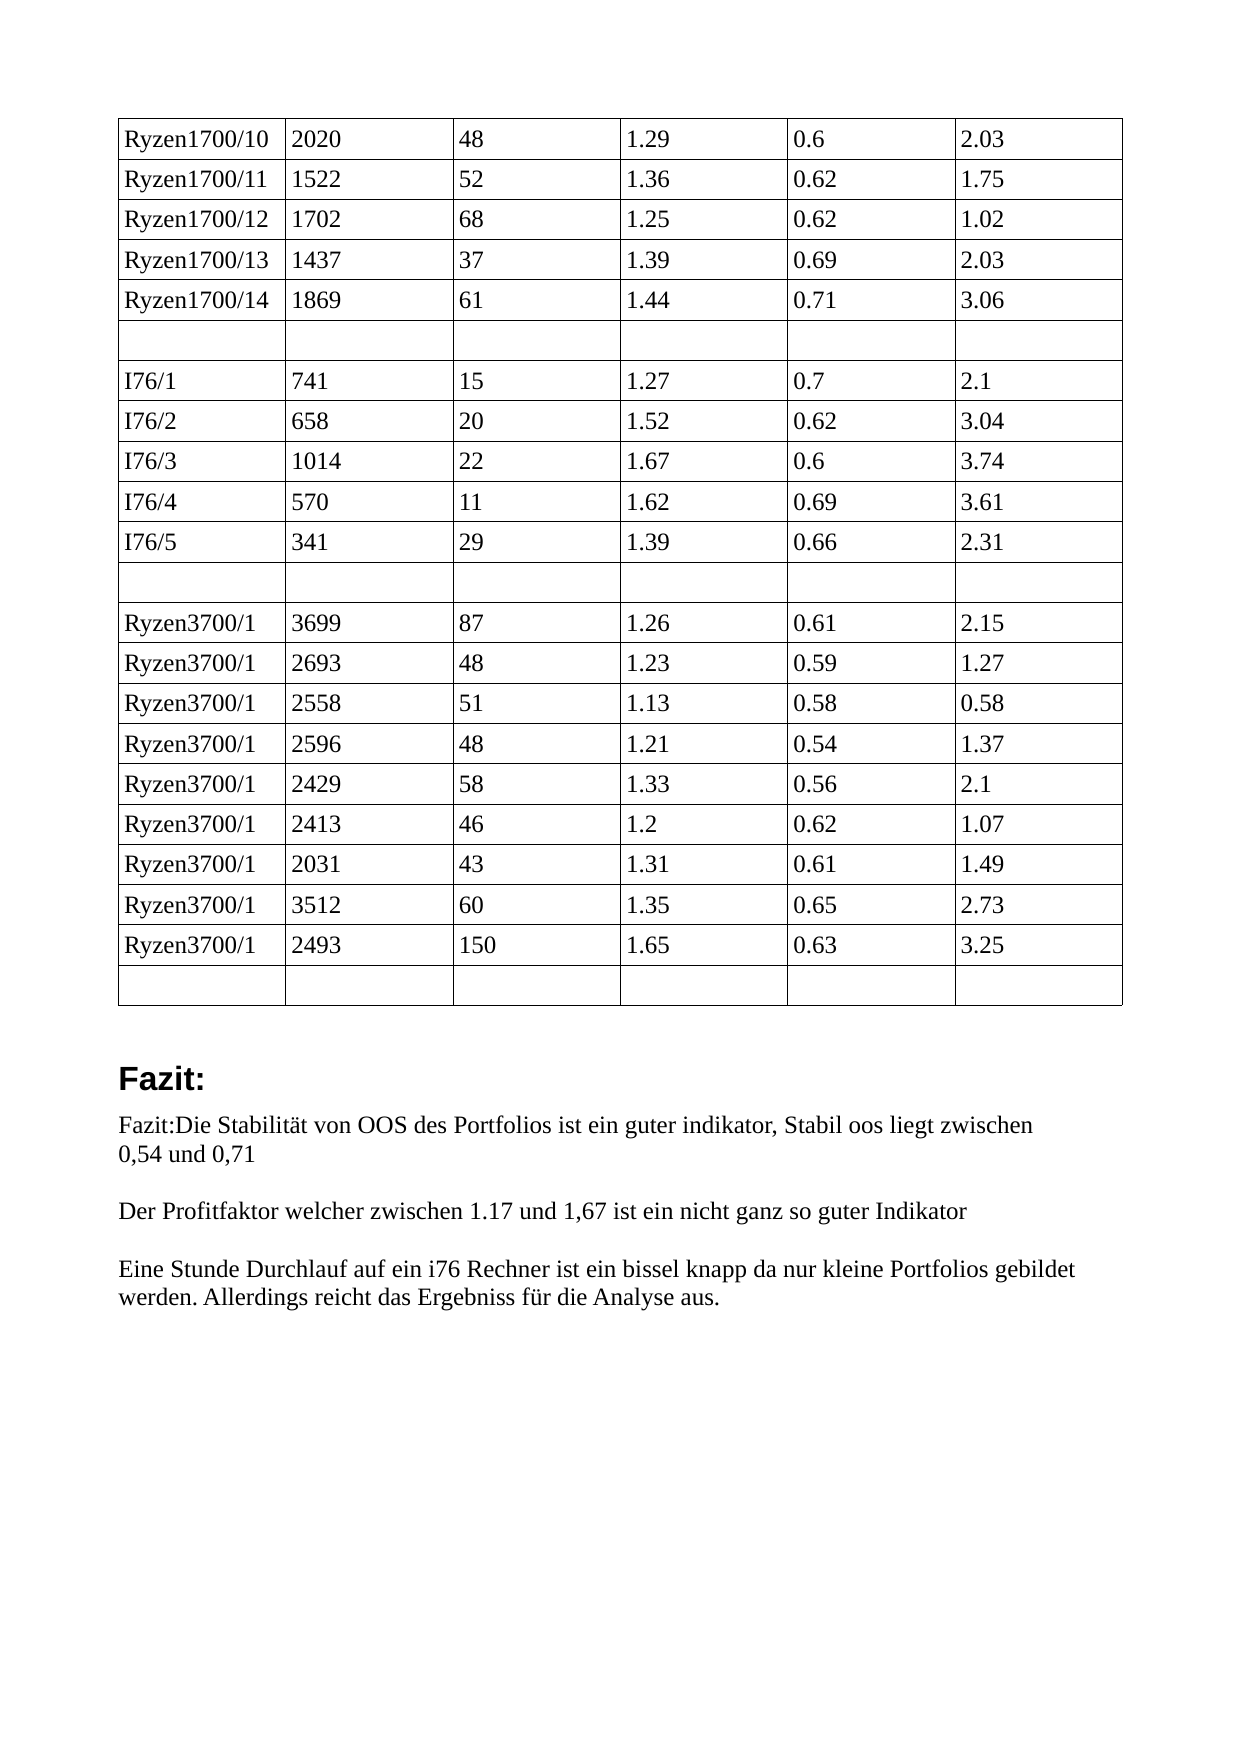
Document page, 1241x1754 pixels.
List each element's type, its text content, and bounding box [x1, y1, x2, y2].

table_cell 48 [454, 724, 620, 763]
table_cell [454, 563, 620, 602]
table_cell Ryzen3700/1 [119, 643, 285, 682]
table_cell [621, 966, 787, 1005]
table_cell Ryzen3700/1 [119, 724, 285, 763]
table_cell 1,75 [956, 160, 1122, 199]
table_cell 1,35 [621, 885, 787, 924]
table_cell 29 [454, 522, 620, 562]
table_cell 1014 [286, 442, 453, 481]
table_cell [454, 321, 620, 360]
table_cell 2493 [286, 925, 453, 965]
table_cell 0,62 [788, 401, 955, 441]
table_cell [621, 321, 787, 360]
text Fazit:Die Stabilität von OOS des Portfolios ist ein guter indikator, Stabil oos liegt zwischen [118, 1110, 1122, 1139]
table_cell 1,27 [956, 643, 1122, 682]
table_cell 58 [454, 764, 620, 803]
table_cell 1,2 [621, 805, 787, 844]
table_cell 3,06 [956, 280, 1122, 320]
table_cell 20 [454, 401, 620, 441]
table_cell 2020 [286, 119, 453, 158]
table_cell 2,73 [956, 885, 1122, 924]
table_cell 11 [454, 482, 620, 521]
table_cell 1,29 [621, 119, 787, 158]
table_cell 61 [454, 280, 620, 320]
table_cell [788, 563, 955, 602]
table_cell 2413 [286, 805, 453, 844]
table_cell 87 [454, 603, 620, 642]
table_cell 0,58 [956, 684, 1122, 723]
table_cell 1,52 [621, 401, 787, 441]
table_cell 0,62 [788, 200, 955, 239]
table_cell [119, 321, 285, 360]
table_cell 0,6 [788, 119, 955, 158]
table_cell 2558 [286, 684, 453, 723]
table_cell 0,61 [788, 845, 955, 884]
table_cell [956, 966, 1122, 1005]
table_cell Ryzen1700/10 [119, 119, 285, 158]
table_cell 43 [454, 845, 620, 884]
table_cell 1,26 [621, 603, 787, 642]
table_cell 0,7 [788, 361, 955, 400]
table_cell 1869 [286, 280, 453, 320]
table_cell I76/1 [119, 361, 285, 400]
table_cell [454, 966, 620, 1005]
table_cell 2031 [286, 845, 453, 884]
table_cell [956, 563, 1122, 602]
table_cell 1,07 [956, 805, 1122, 844]
table_cell I76/2 [119, 401, 285, 441]
table_cell Ryzen1700/14 [119, 280, 285, 320]
table_cell 15 [454, 361, 620, 400]
table_cell 22 [454, 442, 620, 481]
table_cell 37 [454, 240, 620, 279]
table_cell 1,49 [956, 845, 1122, 884]
table_cell 1,33 [621, 764, 787, 803]
table_cell 2,1 [956, 361, 1122, 400]
table_cell [286, 321, 453, 360]
table_cell 0,62 [788, 160, 955, 199]
table_cell I76/5 [119, 522, 285, 562]
table_cell 0,69 [788, 482, 955, 521]
table_cell [286, 966, 453, 1005]
table_cell 0,62 [788, 805, 955, 844]
table_cell 3,25 [956, 925, 1122, 965]
table_cell 1,02 [956, 200, 1122, 239]
table_cell 68 [454, 200, 620, 239]
table_cell I76/4 [119, 482, 285, 521]
table_cell 0,69 [788, 240, 955, 279]
table_cell 2693 [286, 643, 453, 682]
table_cell [286, 563, 453, 602]
table_cell 2,1 [956, 764, 1122, 803]
table_cell [119, 563, 285, 602]
table_cell 1,31 [621, 845, 787, 884]
table_cell 0,65 [788, 885, 955, 924]
table_cell 1,27 [621, 361, 787, 400]
table_cell 1,44 [621, 280, 787, 320]
table_cell 0,58 [788, 684, 955, 723]
table_cell Ryzen1700/13 [119, 240, 285, 279]
table_cell 0,61 [788, 603, 955, 642]
table_cell 1,65 [621, 925, 787, 965]
table_cell 2,15 [956, 603, 1122, 642]
table_cell [621, 563, 787, 602]
table_cell [956, 321, 1122, 360]
table_cell 1437 [286, 240, 453, 279]
table_cell 48 [454, 643, 620, 682]
table_cell I76/3 [119, 442, 285, 481]
table_cell 0,63 [788, 925, 955, 965]
table_cell 1,39 [621, 240, 787, 279]
table_cell 60 [454, 885, 620, 924]
table_cell [119, 966, 285, 1005]
table_cell 0,56 [788, 764, 955, 803]
table_cell 1,37 [956, 724, 1122, 763]
table_cell 1,62 [621, 482, 787, 521]
table_cell 3512 [286, 885, 453, 924]
table_cell Ryzen3700/1 [119, 805, 285, 844]
table_cell 1522 [286, 160, 453, 199]
table_cell 1,25 [621, 200, 787, 239]
table_cell Ryzen1700/12 [119, 200, 285, 239]
table_cell 0,66 [788, 522, 955, 562]
table_cell 2,03 [956, 119, 1122, 158]
table_cell 0,71 [788, 280, 955, 320]
text Eine Stunde Durchlauf auf ein i76 Rechner ist ein bissel knapp da nur kleine Portfolios gebildet werden. Allerdings reicht das Ergebniss für die Analyse aus. [118, 1254, 1122, 1311]
table_cell 48 [454, 119, 620, 158]
table_cell 1,67 [621, 442, 787, 481]
table_cell 1,21 [621, 724, 787, 763]
table_cell 2,31 [956, 522, 1122, 562]
table_cell 3,61 [956, 482, 1122, 521]
table_cell 52 [454, 160, 620, 199]
table_cell 2429 [286, 764, 453, 803]
table_cell 1702 [286, 200, 453, 239]
text 0,54 und 0,71 [118, 1139, 1122, 1167]
table_cell Ryzen3700/1 [119, 684, 285, 723]
table_cell Ryzen3700/1 [119, 764, 285, 803]
table_cell 341 [286, 522, 453, 562]
table_cell 150 [454, 925, 620, 965]
table_cell Ryzen1700/11 [119, 160, 285, 199]
table_cell Ryzen3700/1 [119, 925, 285, 965]
table_cell 0,54 [788, 724, 955, 763]
table_cell Ryzen3700/1 [119, 885, 285, 924]
table_cell 3,04 [956, 401, 1122, 441]
table_cell 3,74 [956, 442, 1122, 481]
table_cell 3699 [286, 603, 453, 642]
table_cell 1,13 [621, 684, 787, 723]
table_cell 658 [286, 401, 453, 441]
text Der Profitfaktor welcher zwischen 1.17 und 1,67 ist ein nicht ganz so guter Indikator [118, 1196, 1122, 1225]
table_cell [788, 966, 955, 1005]
subtitle Fazit: [118, 1059, 1122, 1097]
table_cell 51 [454, 684, 620, 723]
table_cell [788, 321, 955, 360]
table_cell 0,6 [788, 442, 955, 481]
table_cell 741 [286, 361, 453, 400]
table_cell 0,59 [788, 643, 955, 682]
table_cell 1,36 [621, 160, 787, 199]
table_cell 570 [286, 482, 453, 521]
table_cell Ryzen3700/1 [119, 845, 285, 884]
table_cell 1,39 [621, 522, 787, 562]
table_cell 2,03 [956, 240, 1122, 279]
table_cell 1,23 [621, 643, 787, 682]
table_cell 46 [454, 805, 620, 844]
table_cell Ryzen3700/1 [119, 603, 285, 642]
table_cell 2596 [286, 724, 453, 763]
